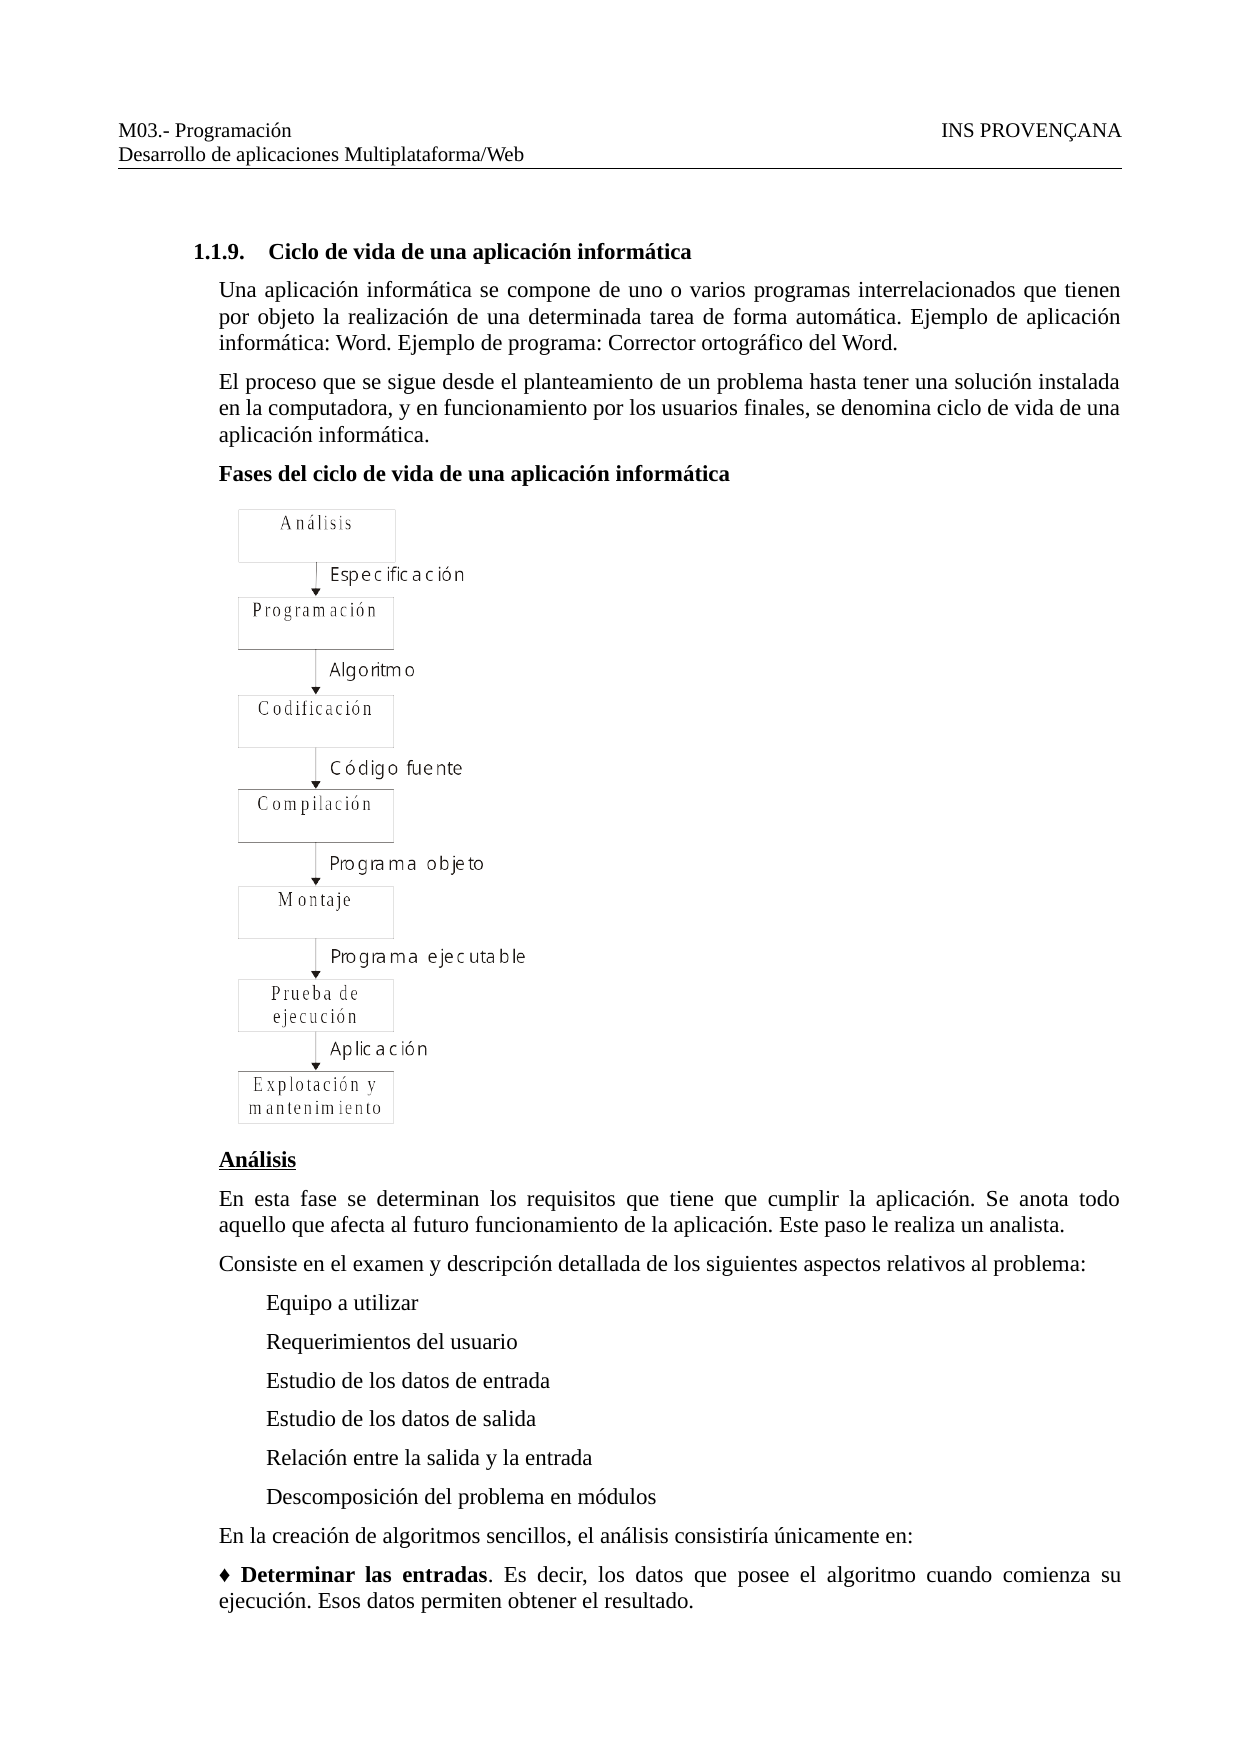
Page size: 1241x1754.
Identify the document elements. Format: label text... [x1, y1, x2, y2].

text ♦ Determinar las entradas. Es decir, los datos que posee el algoritmo cuando comienza su ejecución. Esos datos permiten obtener el resultado. [218, 1561, 1122, 1614]
text Análisis [218, 1146, 1122, 1172]
text Estudio de los datos de entrada [266, 1367, 1122, 1393]
text Requerimientos del usuario [266, 1328, 1122, 1354]
text Descomposición del problema en módulos [266, 1483, 1122, 1509]
text En la creación de algoritmos sencillos, el análisis consistiría únicamente en: [218, 1522, 1122, 1548]
text Una aplicación informática se compone de uno o varios programas interrelacionados que tienen por objeto la realización de una determinada tarea de forma automática. Ejemplo de aplicación informática: Word. Ejemplo de programa: Corrector ortográfico del Word. [218, 277, 1122, 356]
text En esta fase se determinan los requisitos que tiene que cumplir la aplicación. Se anota todo aquello que afecta al futuro funcionamiento de la aplicación. Este paso le realiza un analista. [218, 1185, 1122, 1238]
text Fases del ciclo de vida de una aplicación informática [218, 460, 1122, 486]
text Consiste en el examen y descripción detallada de los siguientes aspectos relativos al problema: [218, 1250, 1122, 1276]
text El proceso que se sigue desde el planteamiento de un problema hasta tener una solución instalada en la computadora, y en funcionamiento por los usuarios finales, se denomina ciclo de vida de una aplicación informática. [218, 368, 1122, 447]
text Relación entre la salida y la entrada [266, 1444, 1122, 1471]
text Equipo a utilizar [266, 1289, 1122, 1315]
list Ciclo de vida de una aplicación informática [193, 238, 1122, 264]
text Estudio de los datos de salida [266, 1406, 1122, 1432]
